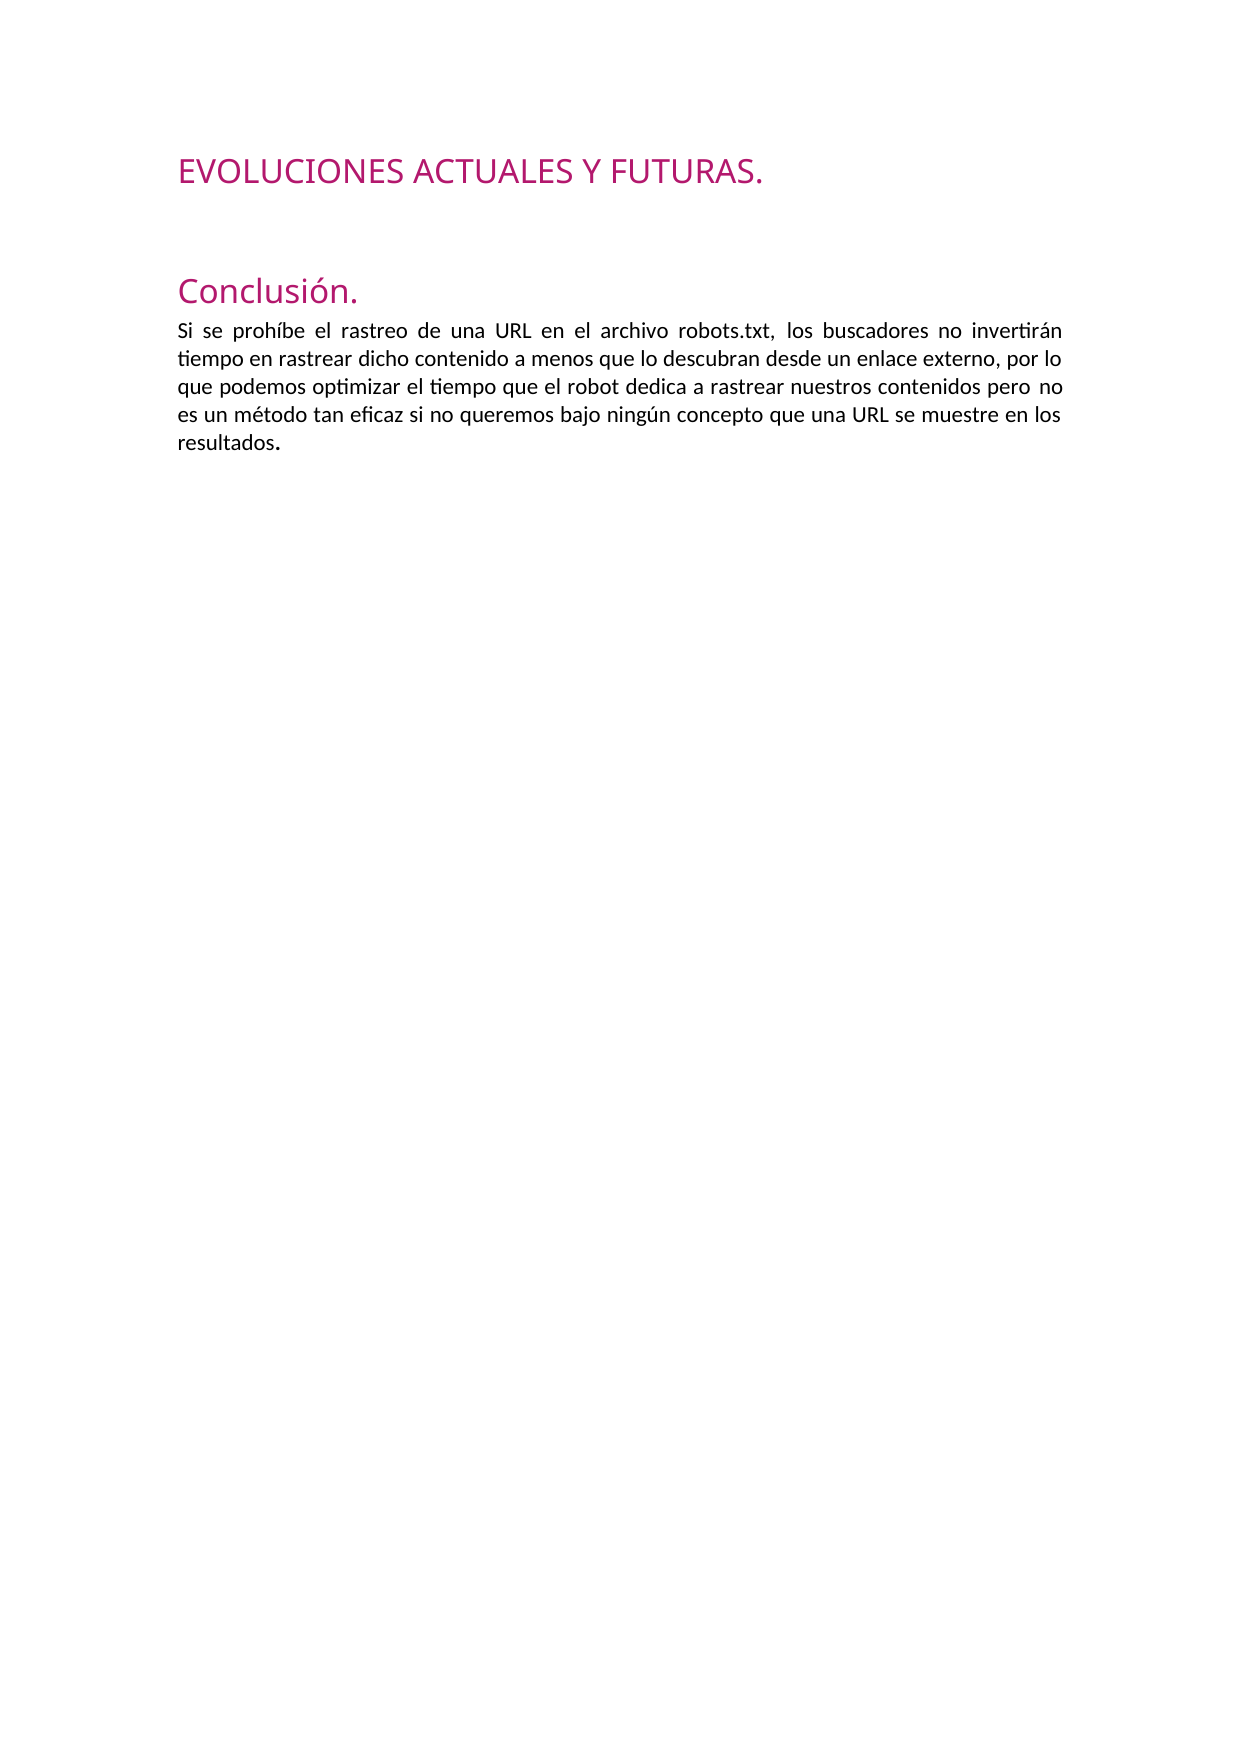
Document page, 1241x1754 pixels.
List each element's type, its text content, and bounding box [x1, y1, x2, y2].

subtitle Conclusión. [177, 268, 1063, 313]
text Si se prohíbe el rastreo de una URL en el archivo robots.txt, los buscadores no invertirán tiempo en rastrear dicho contenido a menos que lo descubran desde un enlace externo, por lo que podemos optimizar el tiempo que el robot dedica a rastrear nuestros contenidos pero no es un método tan eficaz si no queremos bajo ningún concepto que una URL se muestre en los resultados. [177, 316, 1063, 456]
subtitle EVOLUCIONES ACTUALES Y FUTURAS. [177, 148, 1063, 193]
